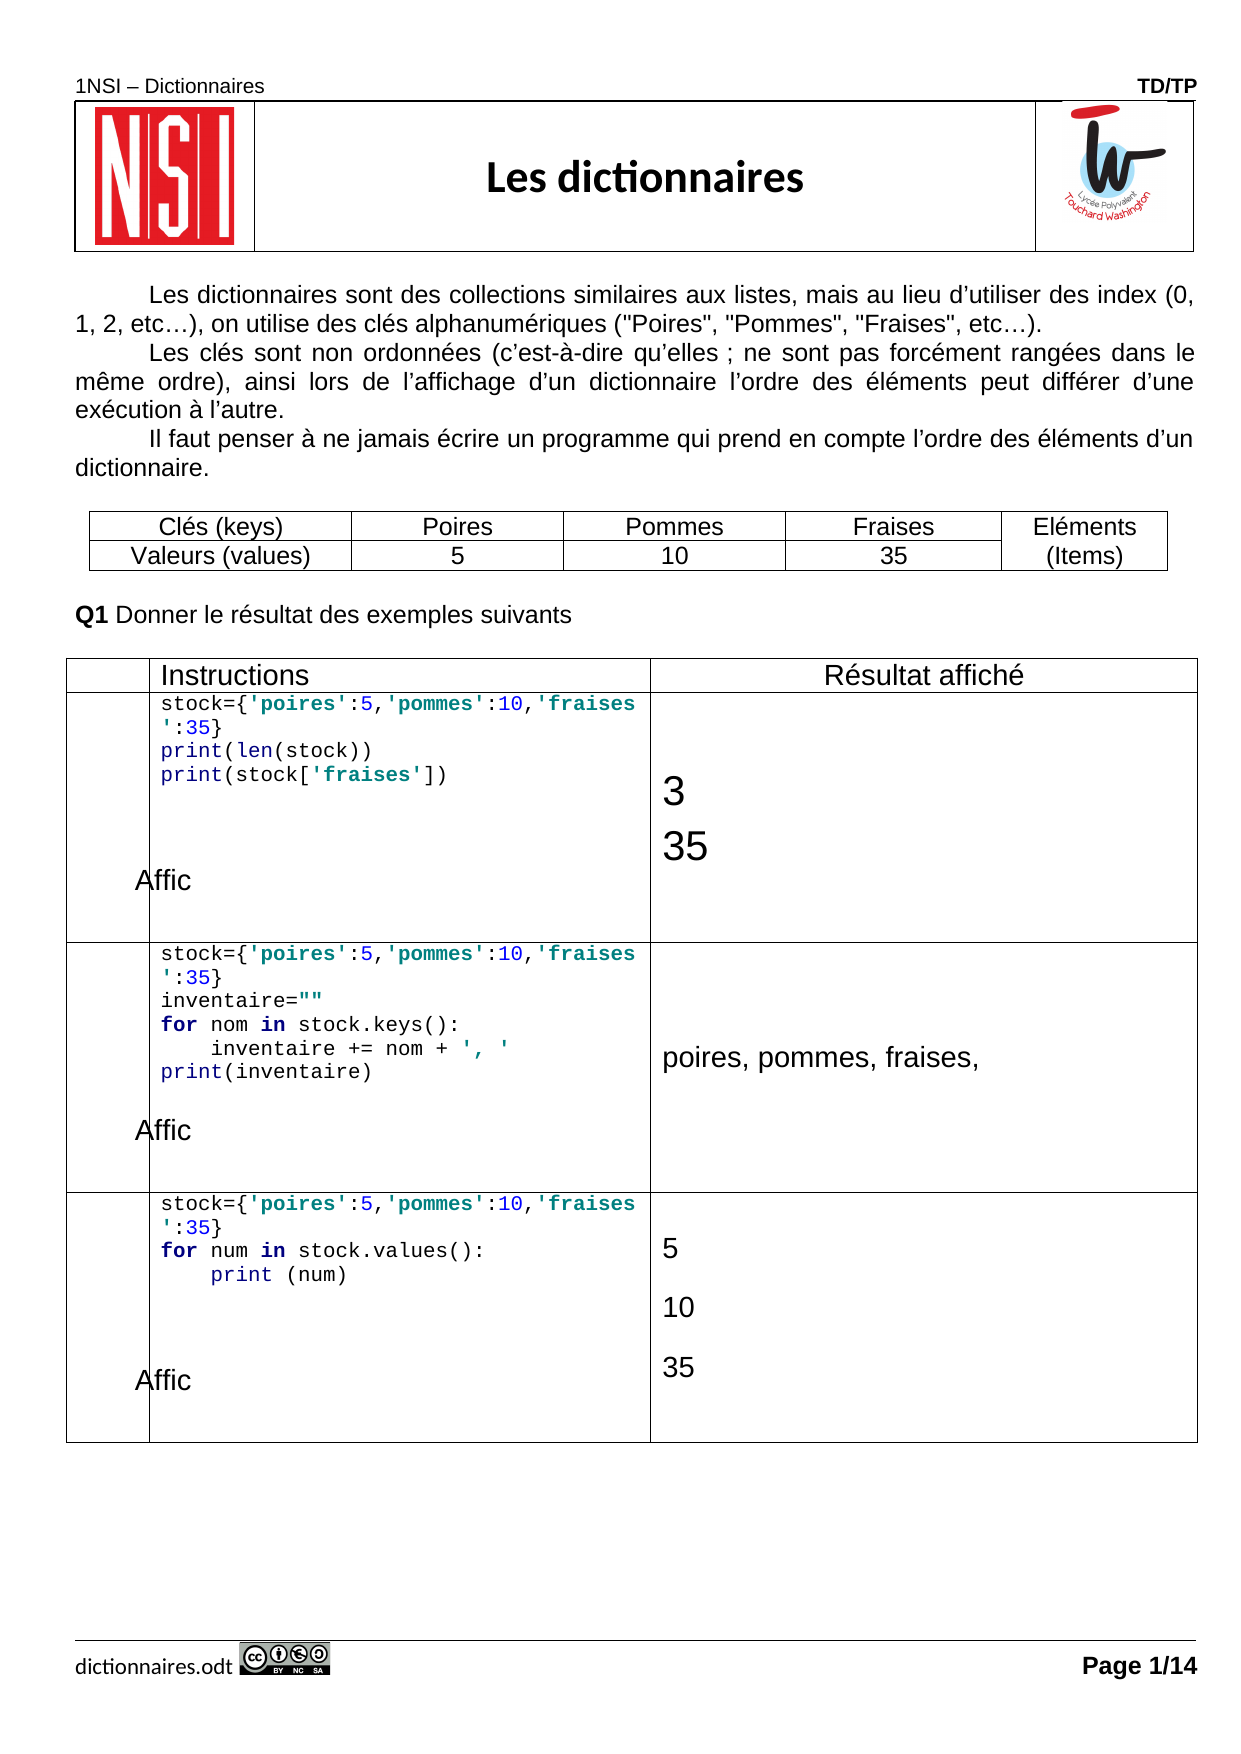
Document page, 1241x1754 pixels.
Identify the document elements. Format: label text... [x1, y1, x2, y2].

table_header Instructions [150, 659, 650, 692]
table_cell Affichage valeurs [67, 1193, 149, 1442]
table_cell stock={'poires':5,'pommes':10,'fraises':35} inventaire="" for nom in stock.keys(): inventaire += nom + ', ' print(inventaire) [150, 943, 650, 1192]
table_cell 35 [786, 541, 1001, 570]
table_cell 5 [352, 541, 563, 570]
table_header Poires [352, 512, 563, 540]
table_header Fraises [786, 512, 1001, 540]
text Les dictionnaires sont des collections similaires aux listes, mais au lieu d’utiliser des index (0, 1, 2, etc…), on utilise des clés alphanumériques ("Poires", "Pommes", "Fraises", etc…). [75, 281, 1196, 338]
table_cell 3 35 [651, 693, 1197, 942]
table_cell 5 10 35 [651, 1193, 1197, 1442]
table_cell stock={'poires':5,'pommes':10,'fraises':35} print(len(stock)) print(stock['fraises']) [150, 693, 650, 942]
table_header Les dictionnaires [255, 102, 1035, 251]
table_header Résultat affiché [651, 659, 1197, 692]
text Les clés sont non ordonnées (c’est-à-dire qu’elles ; ne sont pas forcément rangées dans le même ordre), ainsi lors de l’affichage d’un dictionnaire l’ordre des éléments peut différer d’une exécution à l’autre. [75, 338, 1196, 424]
table_cell 10 [564, 541, 785, 570]
picture [1062, 101, 1168, 223]
table_header Pommes [564, 512, 785, 540]
table_header [67, 659, 149, 692]
table_header Eléments (Items) [1002, 512, 1167, 570]
text Il faut penser à ne jamais écrire un programme qui prend en compte l’ordre des éléments d’un dictionnaire. [75, 424, 1196, 482]
table_header [76, 102, 254, 251]
picture [239, 1642, 331, 1675]
table_header [1036, 102, 1193, 251]
table_cell poires, pommes, fraises, [651, 943, 1197, 1192]
table_cell Affichage valeurs [67, 693, 149, 942]
table_cell Affichage clés [67, 943, 149, 1192]
text Q1 Donner le résultat des exemples suivants [75, 600, 1196, 629]
table_cell Valeurs (values) [90, 541, 351, 570]
table_cell stock={'poires':5,'pommes':10,'fraises':35} for num in stock.values(): print (num) [150, 1193, 650, 1442]
table_header Clés (keys) [90, 512, 351, 540]
